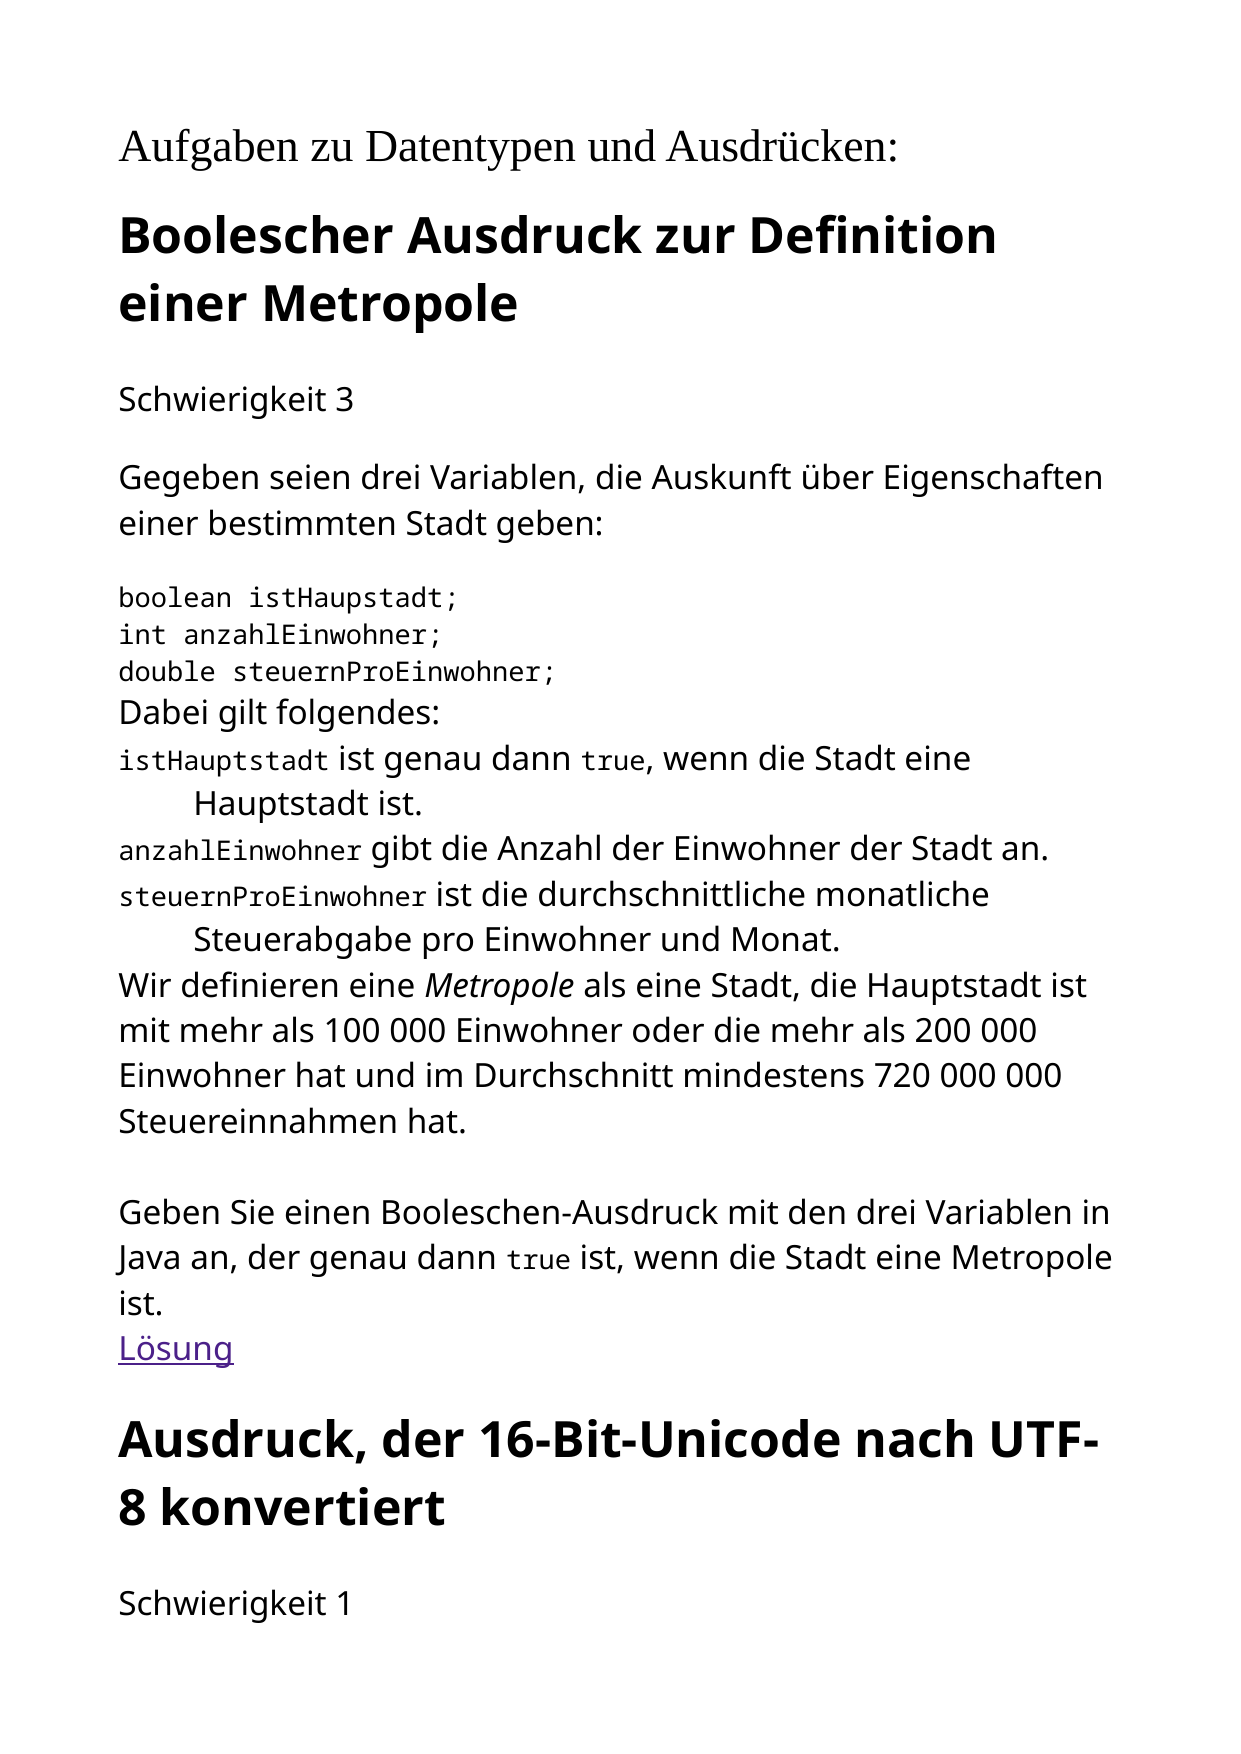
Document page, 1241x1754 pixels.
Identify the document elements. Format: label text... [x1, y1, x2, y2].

text steuernProEinwohner ist die durchschnittliche monatliche Steuerabgabe pro Einwohner und Monat. [118, 871, 1122, 961]
text boolean istHaupstadt; [118, 578, 1122, 615]
text double steuernProEinwohner; [118, 652, 1122, 689]
text istHauptstadt ist genau dann true, wenn die Stadt eine Hauptstadt ist. [118, 734, 1122, 825]
text anzahlEinwohner gibt die Anzahl der Einwohner der Stadt an. [118, 825, 1122, 871]
text Gegeben seien drei Variablen, die Auskunft über Eigenschaften einer bestimmten Stadt geben: [118, 454, 1122, 545]
text Schwierigkeit 1 [118, 1579, 1122, 1625]
text Aufgaben zu Datentypen und Ausdrücken: [118, 118, 1122, 171]
text Boolescher Ausdruck zur Definition einer Metropole [118, 199, 1122, 336]
text Wir definieren eine Metropole als eine Stadt, die Hauptstadt ist mit mehr als 100 000 Einwohner oder die mehr als 200 000 Einwohner hat und im Durchschnitt mindestens 720 000 000 Steuereinnahmen hat. [118, 961, 1122, 1143]
text Schwierigkeit 3 [118, 375, 1122, 421]
text int anzahlEinwohner; [118, 615, 1122, 652]
text Geben Sie einen Booleschen-Ausdruck mit den drei Variablen in Java an, der genau dann true ist, wenn die Stadt eine Metropole ist. [118, 1188, 1122, 1325]
text Ausdruck, der 16-Bit-Unicode nach UTF-8 konvertiert [118, 1403, 1122, 1540]
text Dabei gilt folgendes: [118, 689, 1122, 734]
text Lösung [118, 1325, 1122, 1370]
